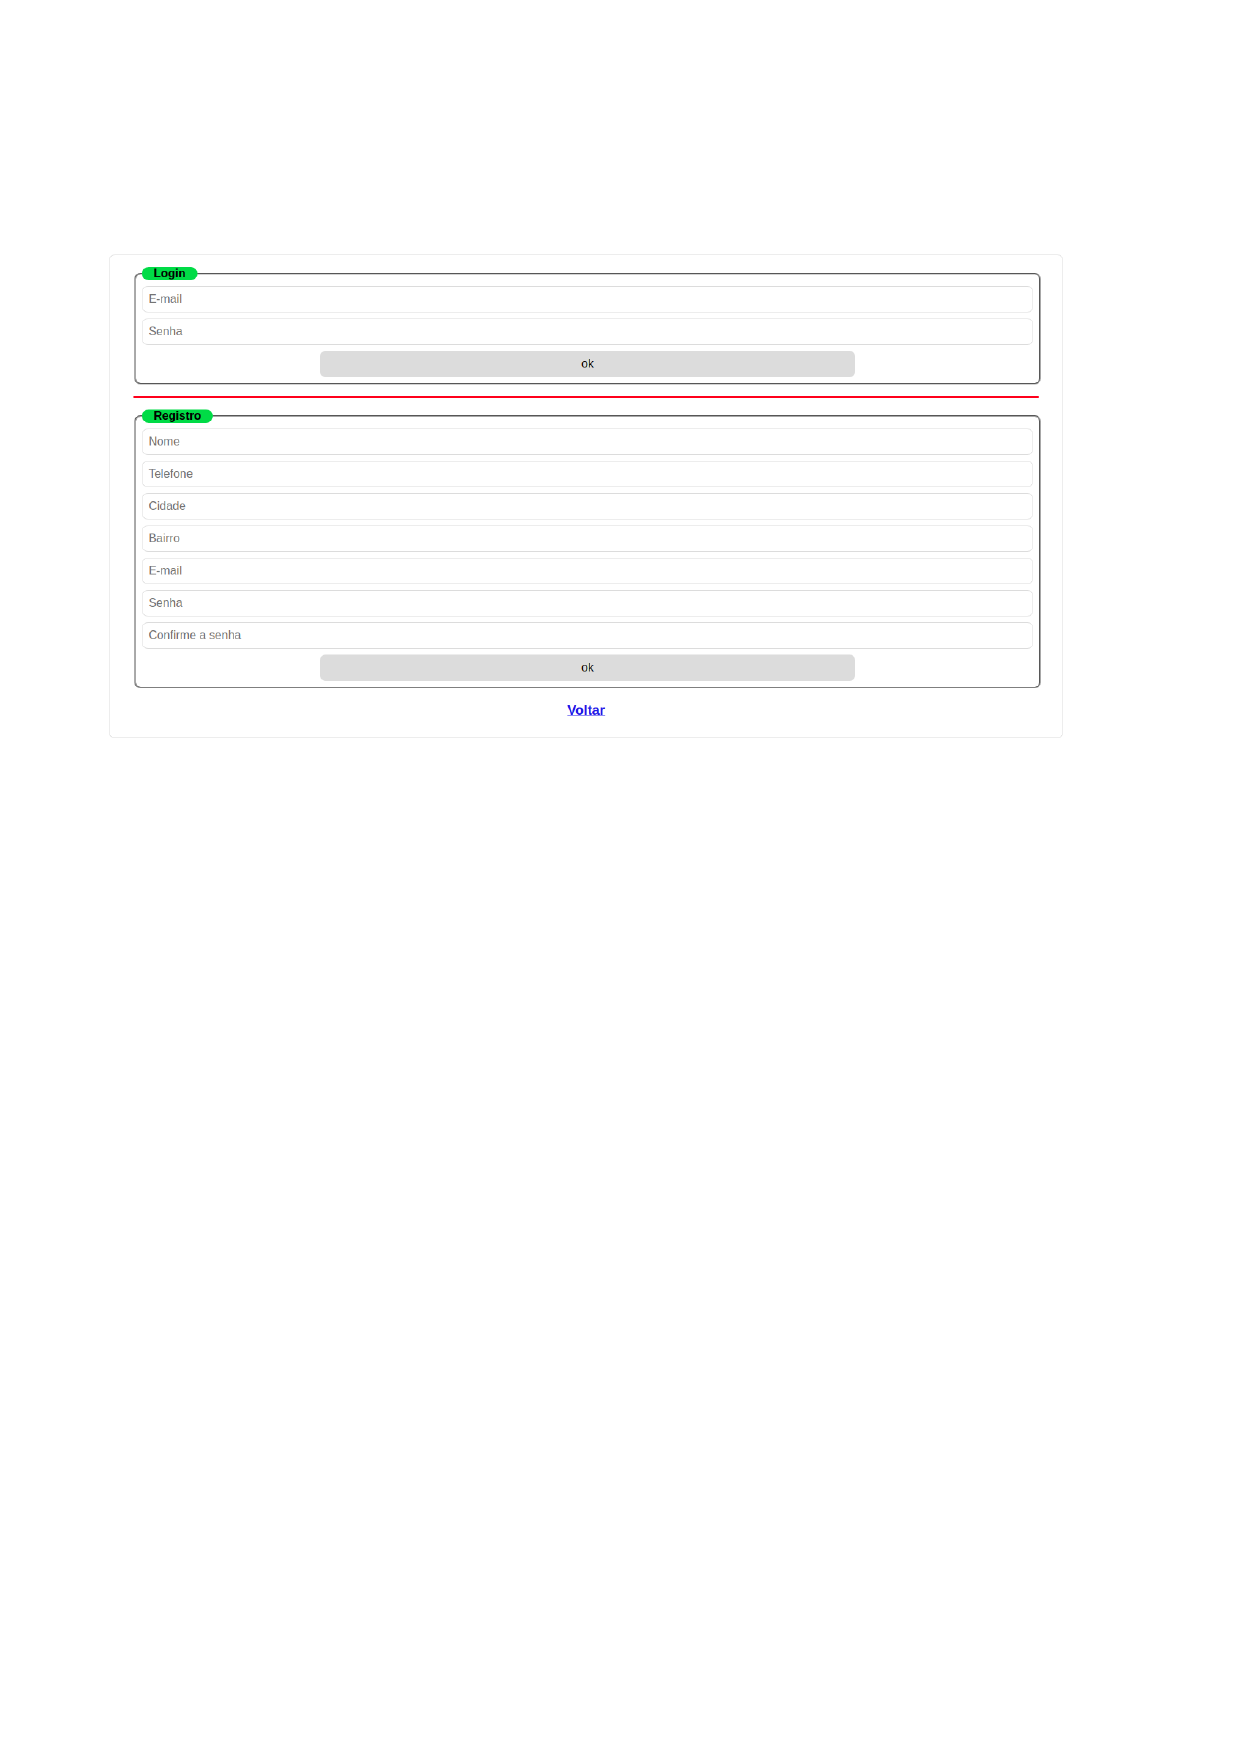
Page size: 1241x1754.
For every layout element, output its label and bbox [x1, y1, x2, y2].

picture [99, 252, 1104, 801]
